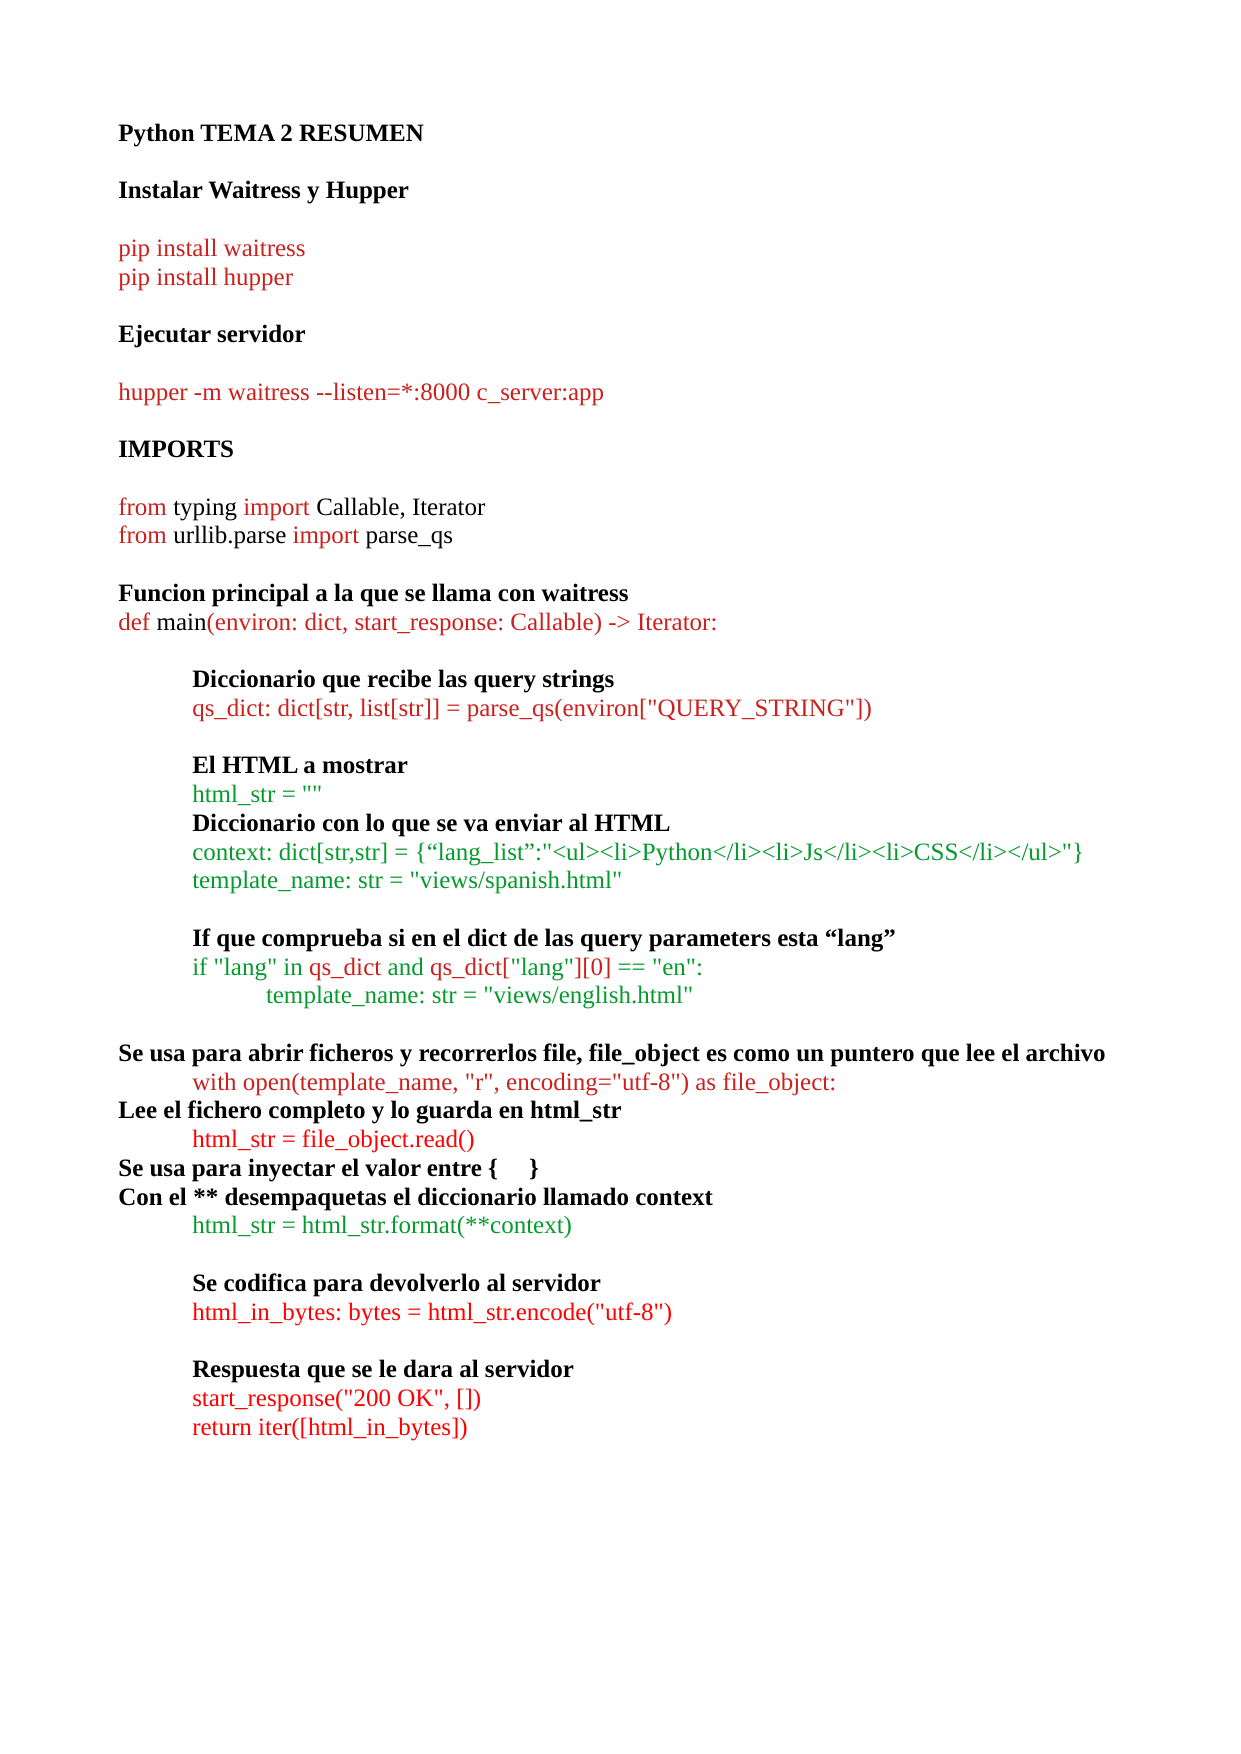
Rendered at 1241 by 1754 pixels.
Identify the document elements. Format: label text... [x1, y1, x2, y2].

text html_str = "" [118, 779, 1122, 808]
text from urllib.parse import parse_qs [118, 521, 1122, 549]
text qs_dict: dict[str, list[str]] = parse_qs(environ["QUERY_STRING"]) [118, 693, 1122, 722]
text html_in_bytes: bytes = html_str.encode("utf-8") [118, 1297, 1122, 1326]
text Se usa para abrir ficheros y recorrerlos file, file_object es como un puntero que lee el archivo [118, 1038, 1122, 1067]
text El HTML a mostrar [118, 751, 1122, 779]
text with open(template_name, "r", encoding="utf-8") as file_object: [118, 1067, 1122, 1096]
text pip install waitress [118, 233, 1122, 262]
text template_name: str = "views/spanish.html" [118, 866, 1122, 894]
text pip install hupper [118, 262, 1122, 291]
text context: dict[str,str] = {“lang_list”:"<ul><li>Python</li><li>Js</li><li>CSS</li></ul>"} [118, 837, 1122, 866]
text Instalar Waitress y Hupper [118, 176, 1122, 204]
text Python TEMA 2 RESUMEN [118, 118, 1122, 147]
text Diccionario que recibe las query strings [118, 664, 1122, 693]
text Se usa para inyectar el valor entre { } [118, 1153, 1122, 1182]
text Con el ** desempaquetas el diccionario llamado context [118, 1182, 1122, 1211]
text Diccionario con lo que se va enviar al HTML [118, 808, 1122, 837]
text template_name: str = "views/english.html" [118, 981, 1122, 1009]
text html_str = file_object.read() [118, 1124, 1122, 1153]
text Respuesta que se le dara al servidor [118, 1354, 1122, 1383]
text Lee el fichero completo y lo guarda en html_str [118, 1096, 1122, 1124]
text If que comprueba si en el dict de las query parameters esta “lang” [118, 923, 1122, 952]
text if "lang" in qs_dict and qs_dict["lang"][0] == "en": [118, 952, 1122, 981]
text def main(environ: dict, start_response: Callable) -> Iterator: [118, 607, 1122, 636]
text IMPORTS [118, 434, 1122, 463]
text hupper -m waitress --listen=*:8000 c_server:app [118, 377, 1122, 406]
text Funcion principal a la que se llama con waitress [118, 578, 1122, 607]
text start_response("200 OK", []) [118, 1383, 1122, 1412]
text from typing import Callable, Iterator [118, 492, 1122, 521]
text return iter([html_in_bytes]) [118, 1412, 1122, 1441]
text html_str = html_str.format(**context) [118, 1211, 1122, 1239]
text Se codifica para devolverlo al servidor [118, 1268, 1122, 1297]
text Ejecutar servidor [118, 319, 1122, 348]
